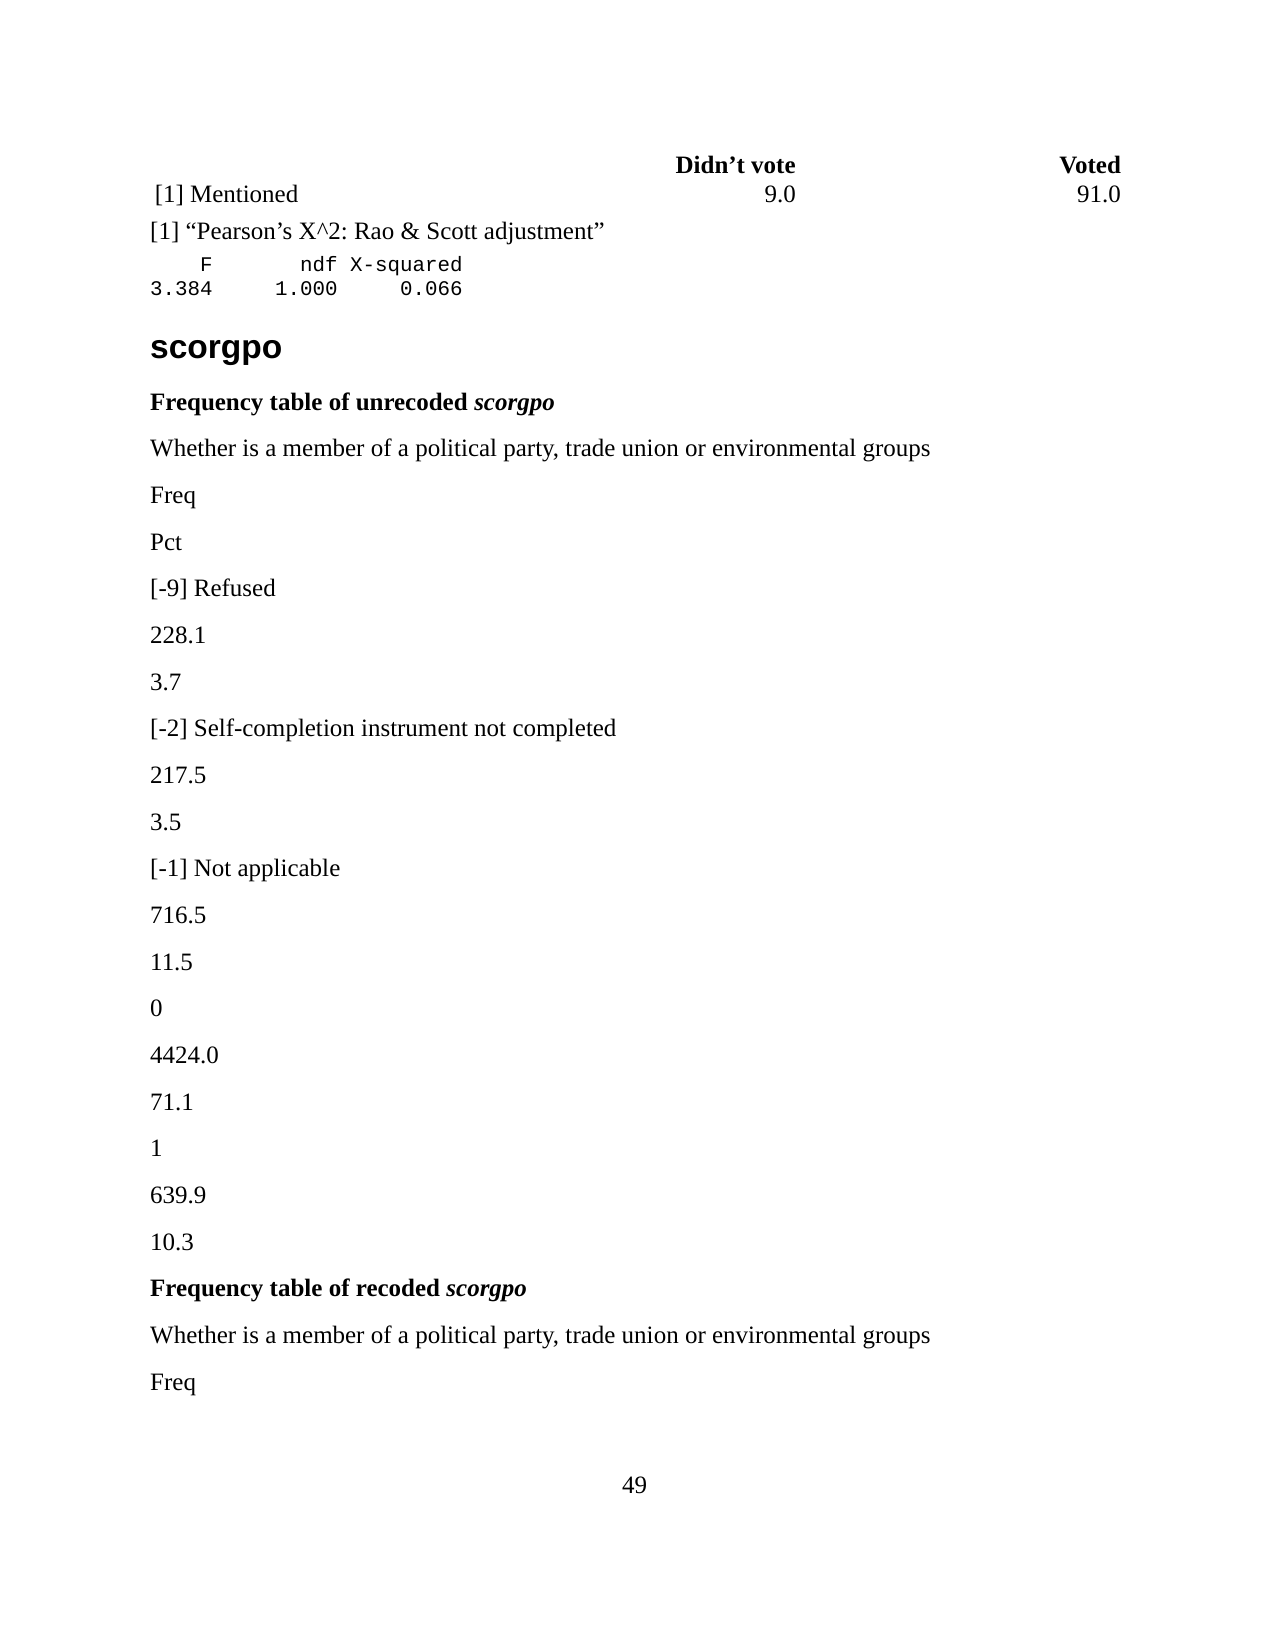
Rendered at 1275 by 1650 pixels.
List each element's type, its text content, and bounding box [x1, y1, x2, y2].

text 71.1 [150, 1087, 1125, 1115]
table_cell [1] Mentioned [150, 179, 475, 207]
table_header Didn’t vote [475, 150, 800, 179]
table_header [150, 150, 475, 179]
table_header Voted [800, 150, 1125, 179]
text 10.3 [150, 1227, 1125, 1255]
subtitle scorgpo [150, 326, 1125, 365]
text Freq [150, 480, 1125, 509]
text 4424.0 [150, 1040, 1125, 1069]
text 3.5 [150, 807, 1125, 835]
text Frequency table of recoded scorgpo [150, 1273, 1125, 1302]
text Pct [150, 527, 1125, 555]
text [-2] Self-completion instrument not completed [150, 713, 1125, 742]
text 228.1 [150, 620, 1125, 649]
text Whether is a member of a political party, trade union or environmental groups [150, 1320, 1125, 1349]
text Freq [150, 1367, 1125, 1395]
text 217.5 [150, 760, 1125, 789]
text 3.7 [150, 667, 1125, 695]
text F ndf X-squared [150, 254, 1125, 278]
text [-9] Refused [150, 573, 1125, 602]
table_cell 91.0 [800, 179, 1125, 207]
text Frequency table of unrecoded scorgpo [150, 387, 1125, 415]
text Whether is a member of a political party, trade union or environmental groups [150, 433, 1125, 462]
text 716.5 [150, 900, 1125, 929]
text [-1] Not applicable [150, 853, 1125, 882]
text 11.5 [150, 947, 1125, 975]
text 1 [150, 1133, 1125, 1162]
text 639.9 [150, 1180, 1125, 1209]
text [1] “Pearson’s X^2: Rao & Scott adjustment” [150, 216, 1125, 245]
table_cell 9.0 [475, 179, 800, 207]
text 3.384 1.000 0.066 [150, 278, 1125, 301]
text 0 [150, 993, 1125, 1022]
